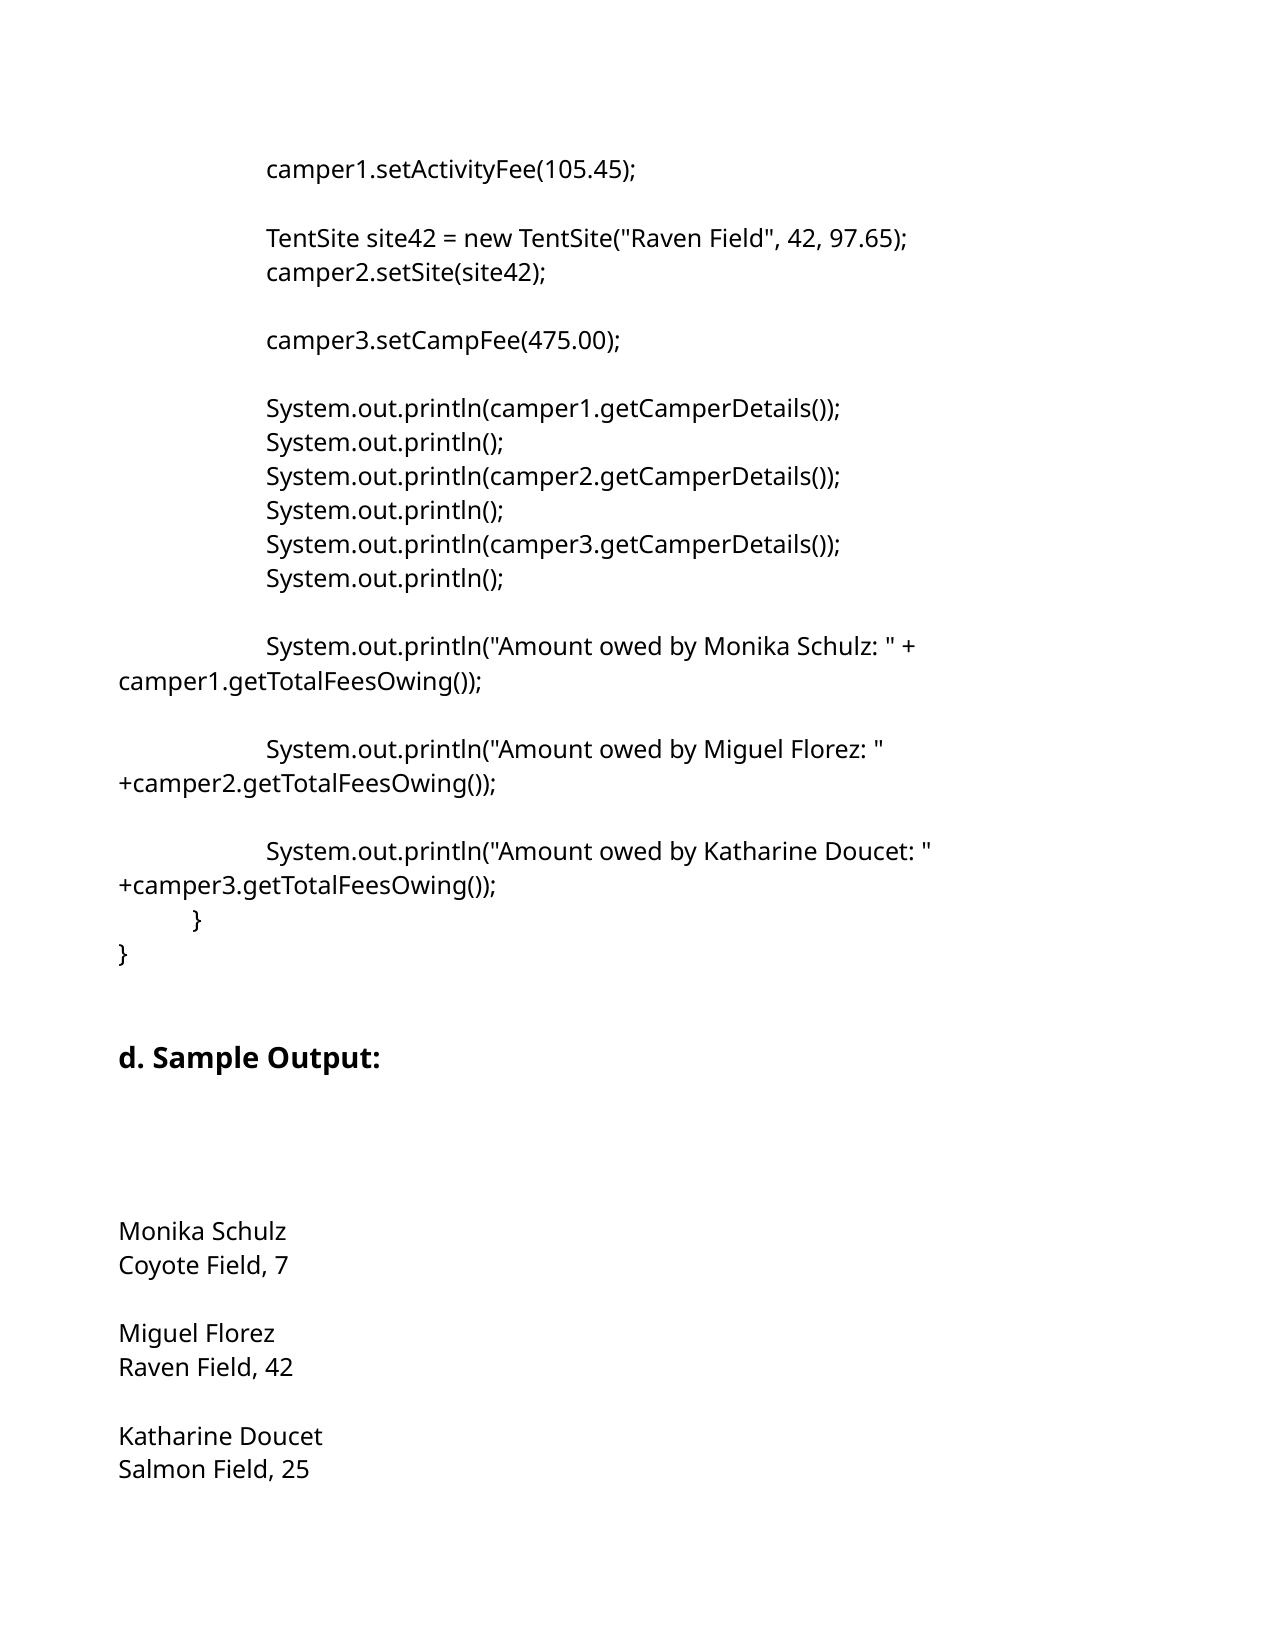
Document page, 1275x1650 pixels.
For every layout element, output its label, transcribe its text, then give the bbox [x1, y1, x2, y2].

text System.out.println(); [118, 493, 1157, 527]
text Raven Field, 42 [118, 1350, 1157, 1384]
text System.out.println(); [118, 561, 1157, 595]
text Monika Schulz [118, 1214, 1157, 1248]
text System.out.println("Amount owed by Katharine Doucet: " +camper3.getTotalFeesOwing()); [118, 833, 1157, 902]
text camper2.setSite(site42); [118, 254, 1157, 288]
text } [118, 936, 1157, 970]
text Coyote Field, 7 [118, 1248, 1157, 1282]
text camper1.setActivityFee(105.45); [118, 152, 1157, 186]
text Katharine Doucet [118, 1418, 1157, 1452]
text System.out.println("Amount owed by Miguel Florez: " +camper2.getTotalFeesOwing()); [118, 731, 1157, 799]
text System.out.println(camper2.getCamperDetails()); [118, 459, 1157, 493]
text Miguel Florez [118, 1316, 1157, 1350]
text System.out.println("Amount owed by Monika Schulz: " + camper1.getTotalFeesOwing()); [118, 629, 1157, 697]
text Salmon Field, 25 [118, 1452, 1157, 1486]
text } [118, 902, 1157, 936]
text System.out.println(); [118, 425, 1157, 459]
text System.out.println(camper1.getCamperDetails()); [118, 391, 1157, 425]
text camper3.setCampFee(475.00); [118, 322, 1157, 357]
text TentSite site42 = new TentSite("Raven Field", 42, 97.65); [118, 220, 1157, 254]
text System.out.println(camper3.getCamperDetails()); [118, 527, 1157, 561]
text d. Sample Output: [118, 1038, 1157, 1077]
